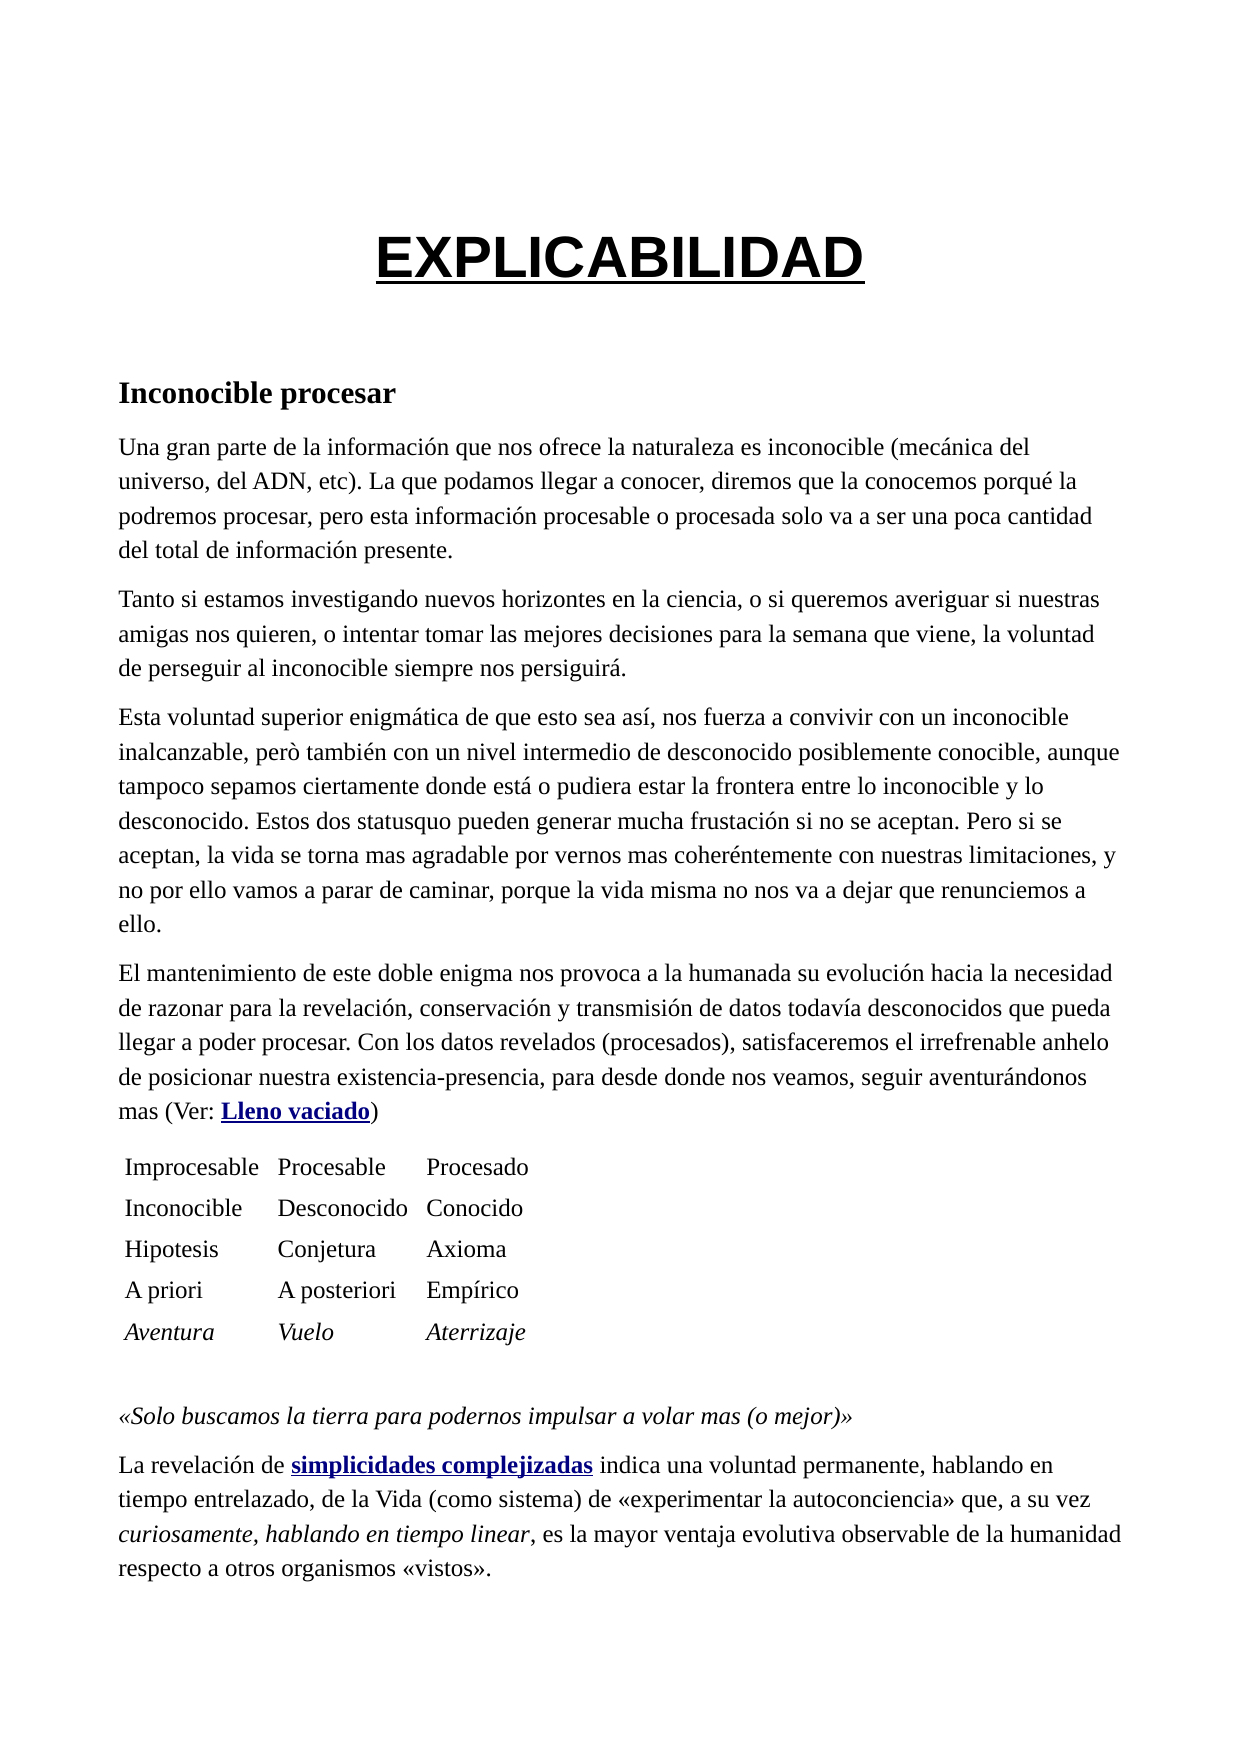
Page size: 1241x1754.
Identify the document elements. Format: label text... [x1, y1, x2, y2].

text La revelación de simplicidades complejizadas indica una voluntad permanente, hablando en tiempo entrelazado, de la Vida (como sistema) de «experimentar la autoconciencia» que, a su vez curiosamente, hablando en tiempo linear, es la mayor ventaja evolutiva observable de la humanidad respecto a otros organismos «vistos». [118, 1450, 1122, 1582]
text «Solo buscamos la tierra para podernos impulsar a volar mas (o mejor)» [118, 1401, 1122, 1429]
table_cell Empírico [420, 1269, 573, 1310]
table_cell A posteriori [271, 1269, 420, 1310]
table_cell Inconocible [118, 1187, 271, 1228]
text Inconocible procesar [118, 374, 1122, 410]
text El mantenimiento de este doble enigma nos provoca a la humanada su evolución hacia la necesidad de razonar para la revelación, conservación y transmisión de datos todavía desconocidos que pueda llegar a poder procesar. Con los datos revelados (procesados), satisfaceremos el irrefrenable anhelo de posicionar nuestra existencia-presencia, para desde donde nos veamos, seguir aventurándonos mas (Ver: Lleno vaciado) [118, 958, 1122, 1125]
table_cell Desconocido [271, 1187, 420, 1228]
table_cell A priori [118, 1269, 271, 1310]
table_header Procesable [271, 1145, 420, 1187]
table_cell Aventura [118, 1310, 271, 1352]
table_cell Conocido [420, 1187, 573, 1228]
text Tanto si estamos investigando nuevos horizontes en la ciencia, o si queremos averiguar si nuestras amigas nos quieren, o intentar tomar las mejores decisiones para la semana que viene, la voluntad de perseguir al inconocible siempre nos persiguirá. [118, 584, 1122, 682]
subtitle EXPLICABILIDAD [118, 223, 1122, 290]
table_header Improcesable [118, 1145, 271, 1187]
table_cell Vuelo [271, 1310, 420, 1352]
table_header Procesado [420, 1145, 573, 1187]
table_cell Axioma [420, 1228, 573, 1269]
text Esta voluntad superior enigmática de que esto sea así, nos fuerza a convivir con un inconocible inalcanzable, però también con un nivel intermedio de desconocido posiblemente conocible, aunque tampoco sepamos ciertamente donde está o pudiera estar la frontera entre lo inconocible y lo desconocido. Estos dos statusquo pueden generar mucha frustación si no se aceptan. Pero si se aceptan, la vida se torna mas agradable por vernos mas coheréntemente con nuestras limitaciones, y no por ello vamos a parar de caminar, porque la vida misma no nos va a dejar que renunciemos a ello. [118, 702, 1122, 938]
table_cell Conjetura [271, 1228, 420, 1269]
table_cell Aterrizaje [420, 1310, 573, 1352]
text Una gran parte de la información que nos ofrece la naturaleza es inconocible (mecánica del universo, del ADN, etc). La que podamos llegar a conocer, diremos que la conocemos porqué la podremos procesar, pero esta información procesable o procesada solo va a ser una poca cantidad del total de información presente. [118, 432, 1122, 564]
table_cell Hipotesis [118, 1228, 271, 1269]
